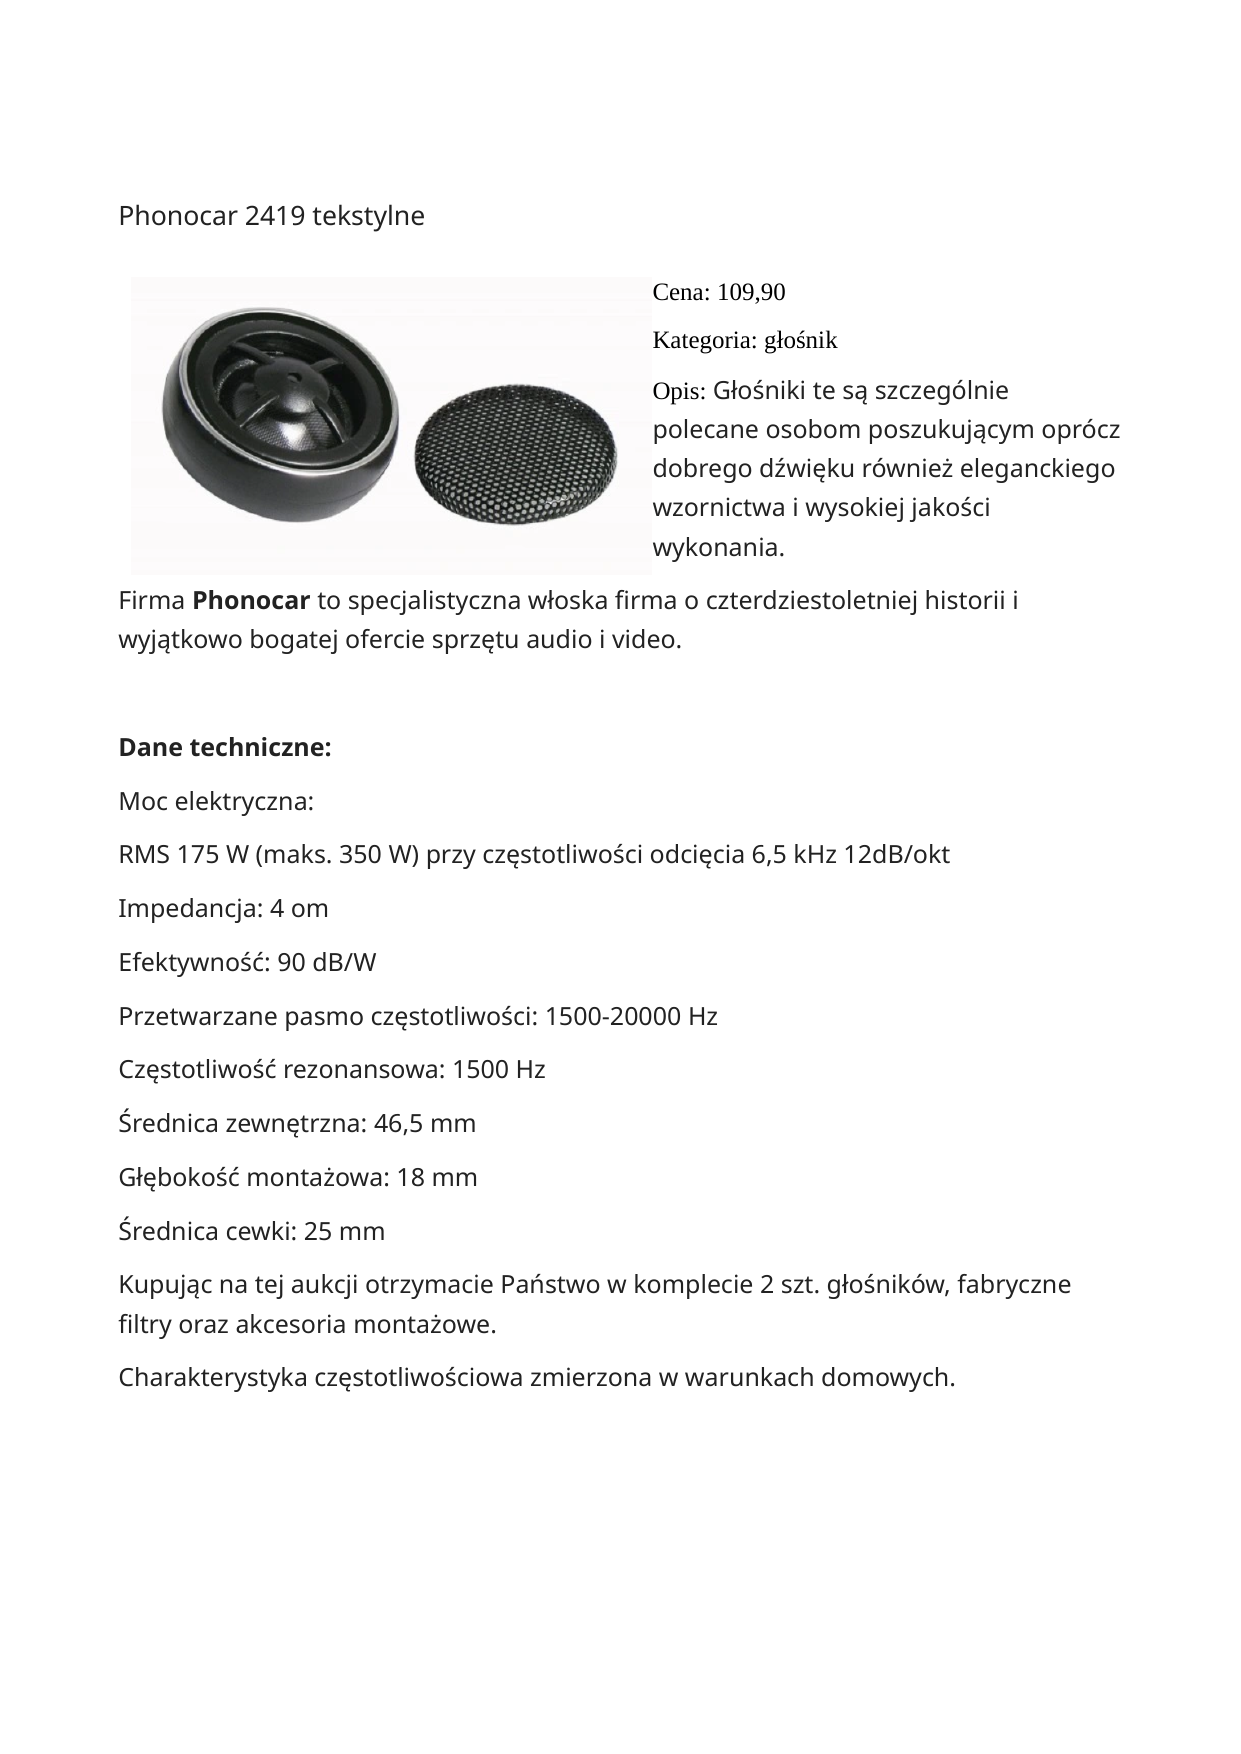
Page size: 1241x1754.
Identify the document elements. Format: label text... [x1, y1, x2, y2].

subtitle Phonocar 2419 tekstylne [118, 197, 1122, 233]
text Przetwarzane pasmo częstotliwości: 1500-20000 Hz [118, 998, 1122, 1032]
text Cena: 109,90 [653, 277, 1122, 306]
text Średnica cewki: 25 mm [118, 1213, 1122, 1247]
text Częstotliwość rezonansowa: 1500 Hz [118, 1052, 1122, 1086]
text Opis: Głośniki te są szczególnie polecane osobom poszukującym oprócz dobrego dźwięku również eleganckiego wzornictwa i wysokiej jakości wykonania. [653, 372, 1122, 563]
picture [131, 277, 653, 575]
text Głębokość montażowa: 18 mm [118, 1159, 1122, 1194]
text Średnica zewnętrzna: 46,5 mm [118, 1106, 1122, 1140]
text [118, 325, 131, 354]
text Dane techniczne: [118, 729, 1122, 764]
text Kategoria: głośnik [653, 325, 1122, 354]
text [118, 277, 131, 306]
text Impedancja: 4 om [118, 891, 1122, 925]
text Efektywność: 90 dB/W [118, 944, 1122, 979]
text Charakterystyka częstotliwościowa zmierzona w warunkach domowych. [118, 1360, 1122, 1394]
text Moc elektryczna: [118, 783, 1122, 817]
text Kupując na tej aukcji otrzymacie Państwo w komplecie 2 szt. głośników, fabryczne filtry oraz akcesoria montażowe. [118, 1267, 1122, 1340]
text Firma Phonocar to specjalistyczna włoska firma o czterdziestoletniej historii i wyjątkowo bogatej ofercie sprzętu audio i video. [118, 583, 1122, 656]
text RMS 175 W (maks. 350 W) przy częstotliwości odcięcia 6,5 kHz 12dB/okt [118, 837, 1122, 871]
